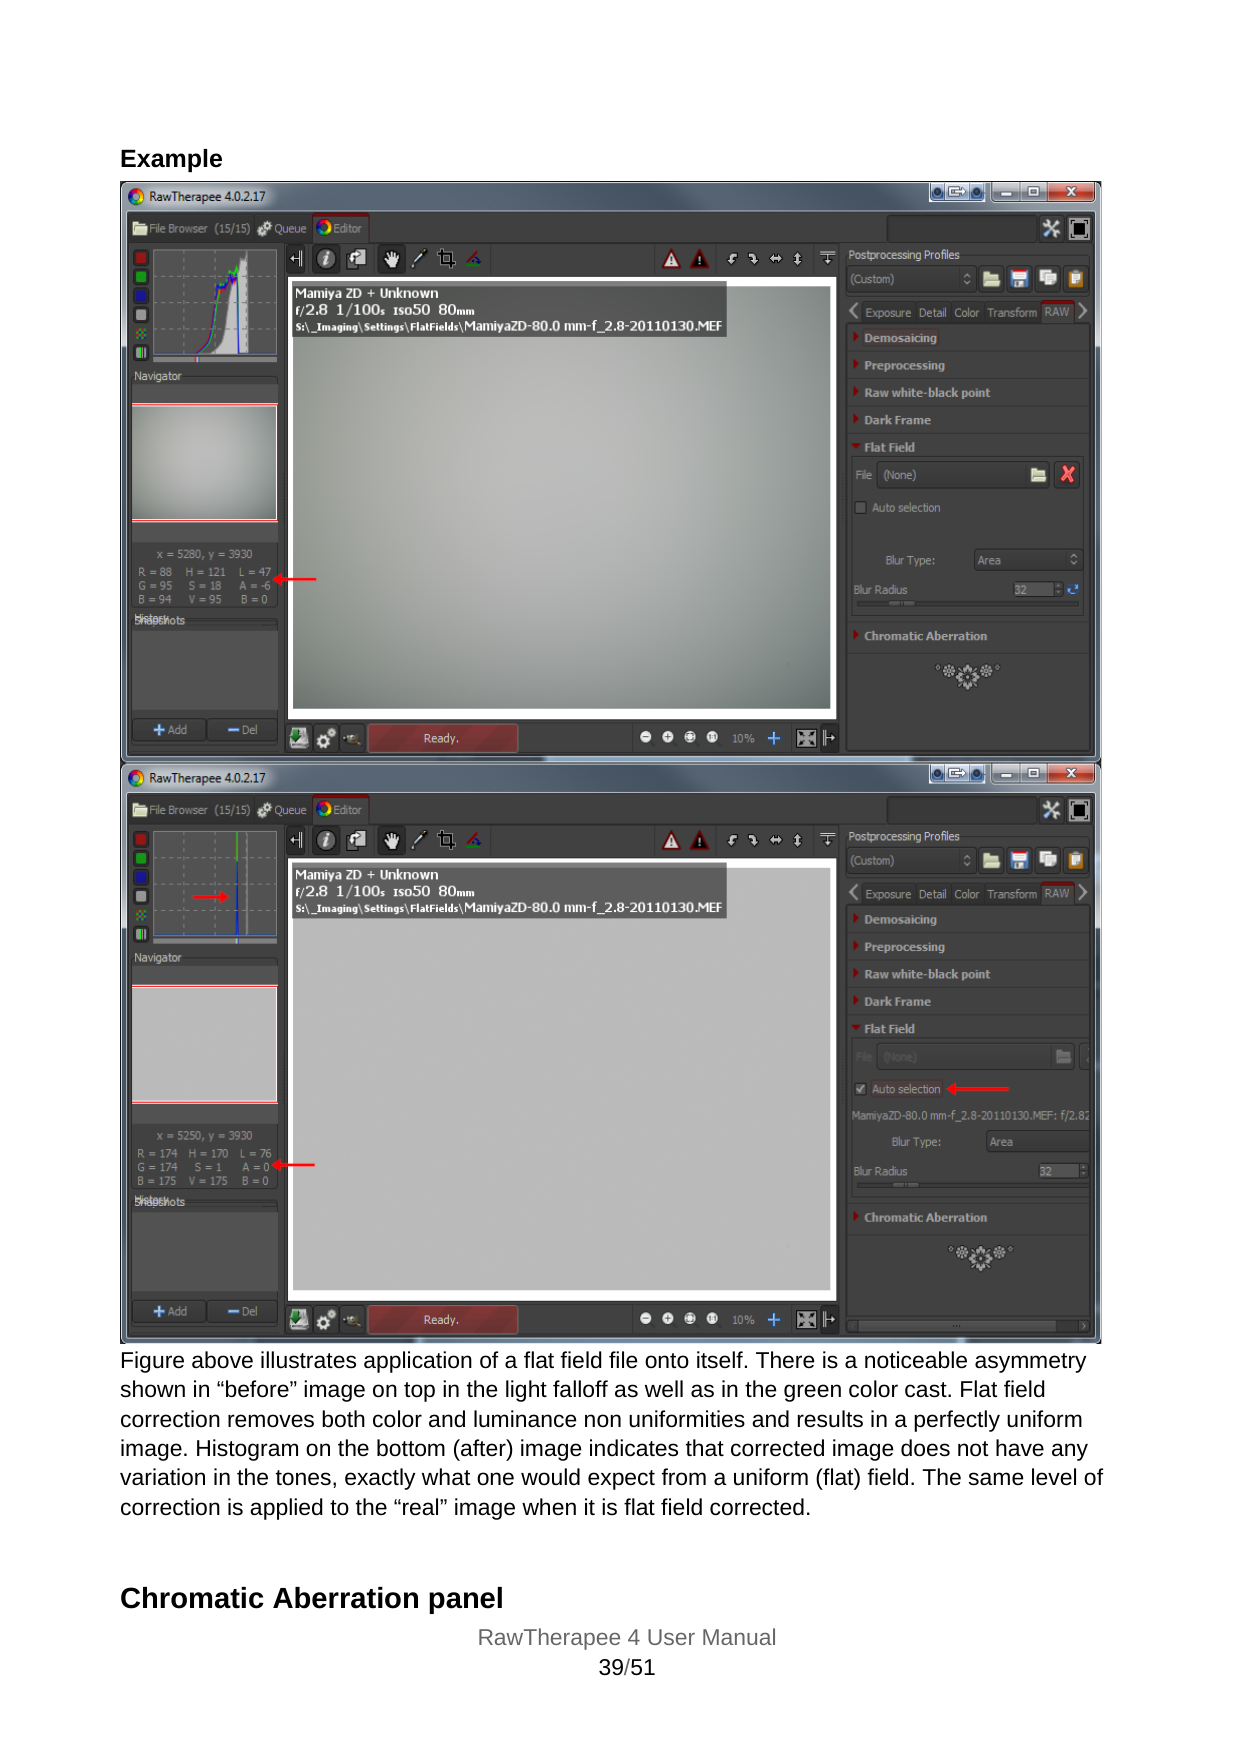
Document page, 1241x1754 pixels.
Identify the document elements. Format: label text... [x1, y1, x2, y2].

subtitle Example [120, 145, 1134, 173]
text Figure above illustrates application of a flat field file onto itself. There is a noticeable asymmetry shown in “before” image on top in the light falloff as well as in the green color cast. Flat field correction removes both color and luminance non uniformities and results in a perfectly uniform image. Histogram on the bottom (after) image indicates that corrected image does not have any variation in the tones, exactly what one would expect from a uniform (flat) field. The same level of correction is applied to the “real” image when it is flat field corrected. [120, 1347, 1134, 1520]
subtitle Chromatic Aberration panel [120, 1582, 1134, 1615]
picture [120, 181, 1102, 1344]
